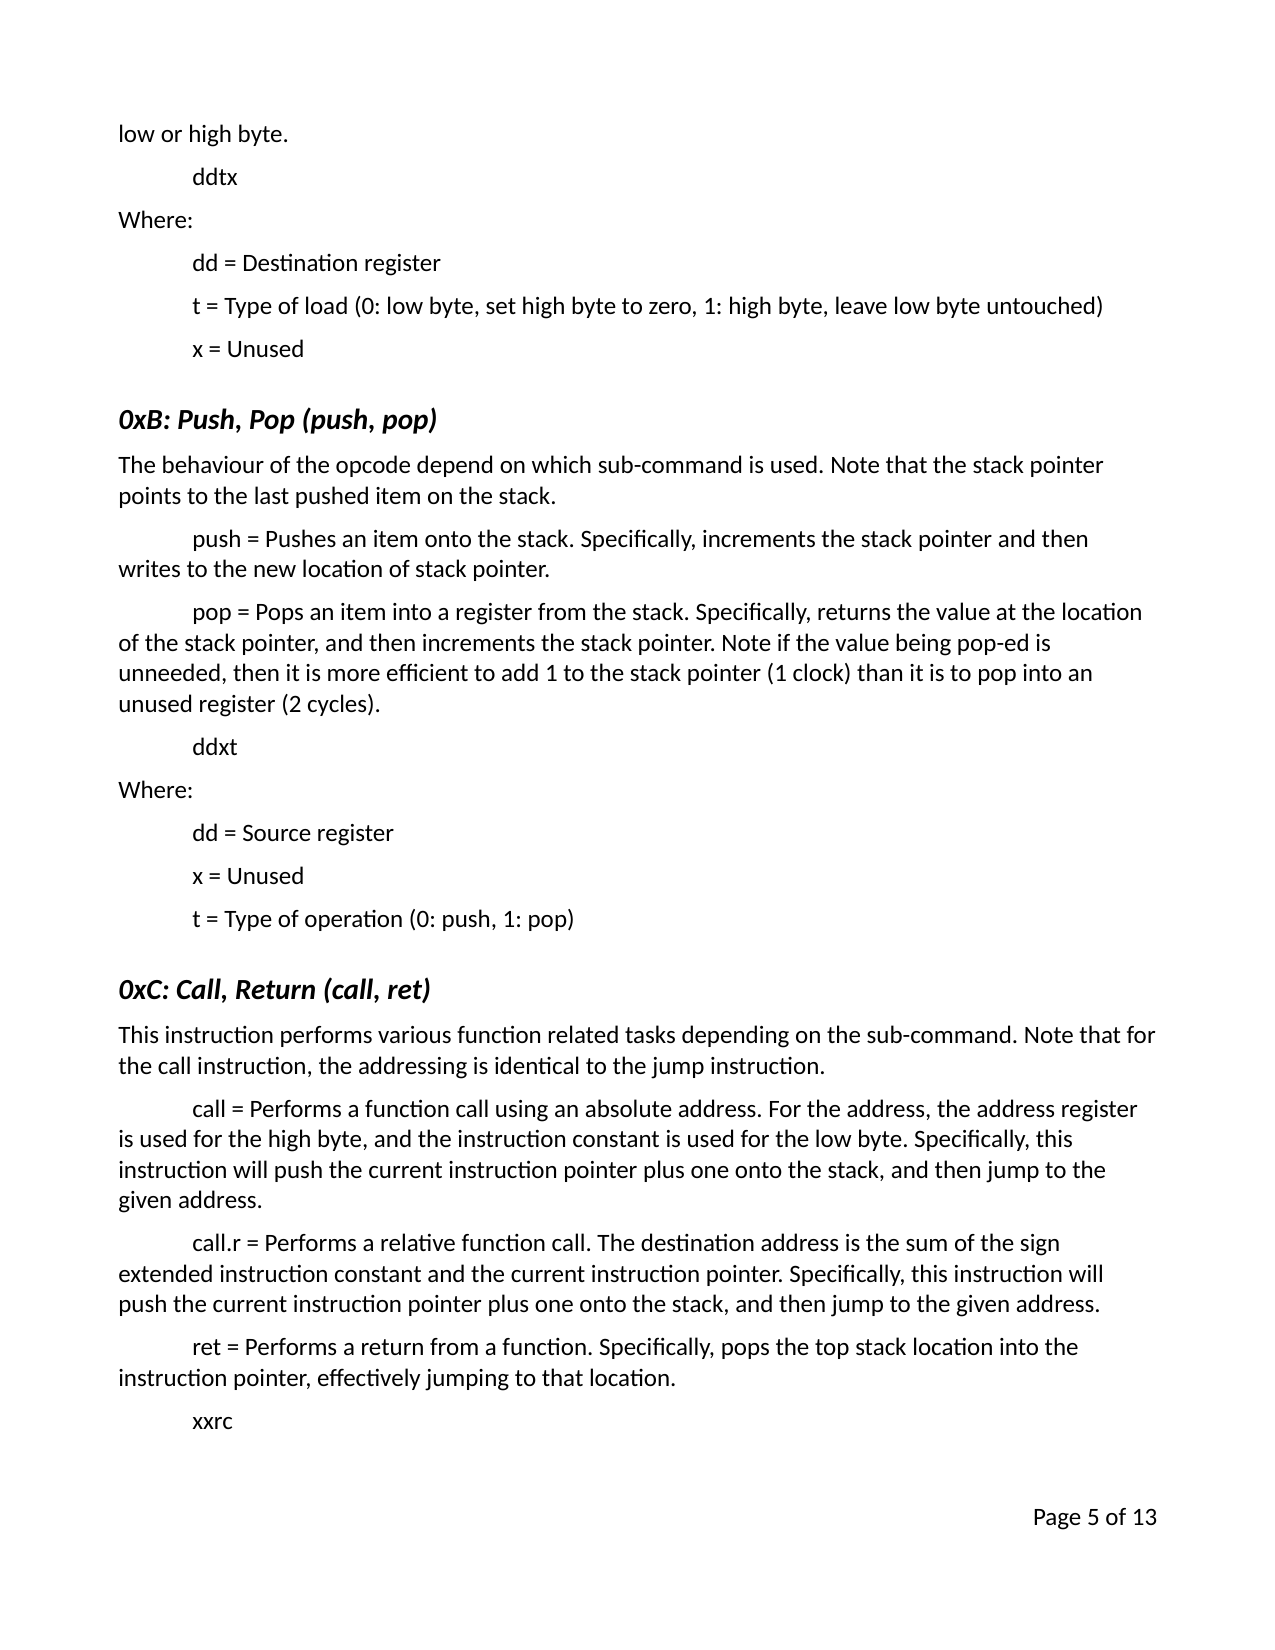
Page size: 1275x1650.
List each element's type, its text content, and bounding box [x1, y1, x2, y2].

text x = Unused [118, 333, 1157, 364]
text dd = Source register [118, 817, 1157, 848]
text dd = Destination register [118, 247, 1157, 278]
text Where: [118, 774, 1157, 804]
text t = Type of operation (0: push, 1: pop) [118, 903, 1157, 934]
text call.r = Performs a relative function call. The destination address is the sum of the sign extended instruction constant and the current instruction pointer. Specifically, this instruction will push the current instruction pointer plus one onto the stack, and then jump to the given address. [118, 1227, 1157, 1319]
text The behaviour of the opcode depend on which sub-command is used. Note that the stack pointer points to the last pushed item on the stack. [118, 449, 1157, 510]
text pop = Pops an item into a register from the stack. Specifically, returns the value at the location of the stack pointer, and then increments the stack pointer. Note if the value being pop-ed is unneeded, then it is more efficient to add 1 to the stack pointer (1 clock) than it is to pop into an unused register (2 cycles). [118, 596, 1157, 718]
subtitle 0xB: Push, Pop (push, pop) [118, 401, 1157, 437]
text low or high byte. [118, 118, 1157, 149]
text Where: [118, 204, 1157, 235]
text ddtx [118, 161, 1157, 192]
text t = Type of load (0: low byte, set high byte to zero, 1: high byte, leave low byte untouched) [118, 290, 1157, 321]
text ret = Performs a return from a function. Specifically, pops the top stack location into the instruction pointer, effectively jumping to that location. [118, 1331, 1157, 1392]
text xxrc [118, 1405, 1157, 1436]
text call = Performs a function call using an absolute address. For the address, the address register is used for the high byte, and the instruction constant is used for the low byte. Specifically, this instruction will push the current instruction pointer plus one onto the stack, and then jump to the given address. [118, 1093, 1157, 1215]
text This instruction performs various function related tasks depending on the sub-command. Note that for the call instruction, the addressing is identical to the jump instruction. [118, 1019, 1157, 1080]
text x = Unused [118, 860, 1157, 891]
text push = Pushes an item onto the stack. Specifically, increments the stack pointer and then writes to the new location of stack pointer. [118, 523, 1157, 584]
text ddxt [118, 731, 1157, 762]
subtitle 0xC: Call, Return (call, ret) [118, 971, 1157, 1007]
